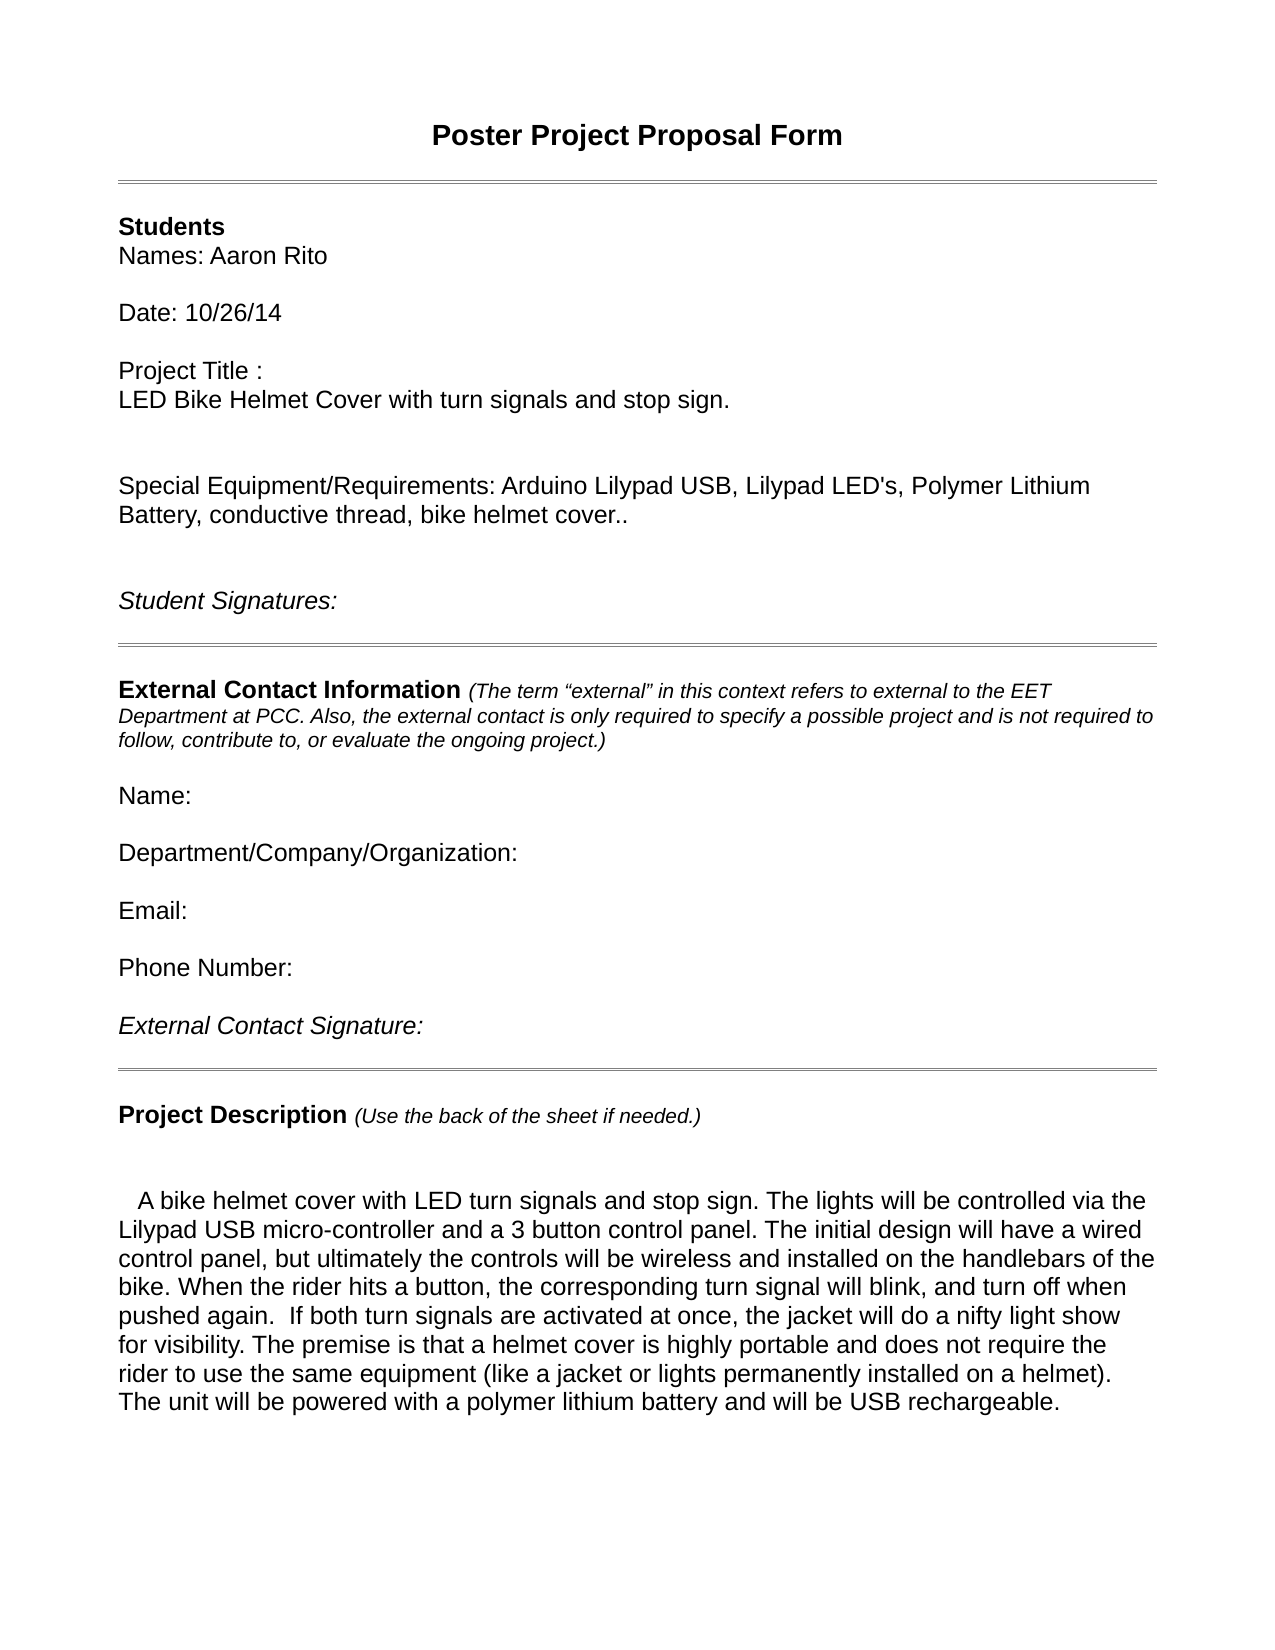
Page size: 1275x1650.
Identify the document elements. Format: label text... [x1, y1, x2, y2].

text Date: 10/26/14 [118, 298, 1157, 327]
text Department/Company/Organization: [118, 838, 1157, 867]
text External Contact Signature: [118, 1011, 1157, 1039]
text Student Signatures: [118, 586, 1157, 615]
text Students [118, 212, 1157, 241]
text Email: [118, 896, 1157, 924]
text Project Title : [118, 356, 1157, 385]
text Poster Project Proposal Form [118, 118, 1157, 152]
text Project Description (Use the back of the sheet if needed.) [118, 1100, 1157, 1129]
text Special Equipment/Requirements: Arduino Lilypad USB, Lilypad LED's, Polymer Lithium Battery, conductive thread, bike helmet cover.. [118, 471, 1157, 528]
text A bike helmet cover with LED turn signals and stop sign. The lights will be controlled via the Lilypad USB micro-controller and a 3 button control panel. The initial design will have a wired control panel, but ultimately the controls will be wireless and installed on the handlebars of the bike. When the rider hits a button, the corresponding turn signal will blink, and turn off when pushed again. If both turn signals are activated at once, the jacket will do a nifty light show for visibility. The premise is that a helmet cover is highly portable and does not require the rider to use the same equipment (like a jacket or lights permanently installed on a helmet). The unit will be powered with a polymer lithium battery and will be USB rechargeable. [118, 1186, 1157, 1416]
text External Contact Information (The term “external” in this context refers to external to the EET Department at PCC. Also, the external contact is only required to specify a possible project and is not required to follow, contribute to, or evaluate the ongoing project.) [118, 675, 1157, 752]
text Phone Number: [118, 953, 1157, 982]
text LED Bike Helmet Cover with turn signals and stop sign. [118, 385, 1157, 413]
text Names: Aaron Rito [118, 241, 1157, 270]
text Name: [118, 781, 1157, 809]
